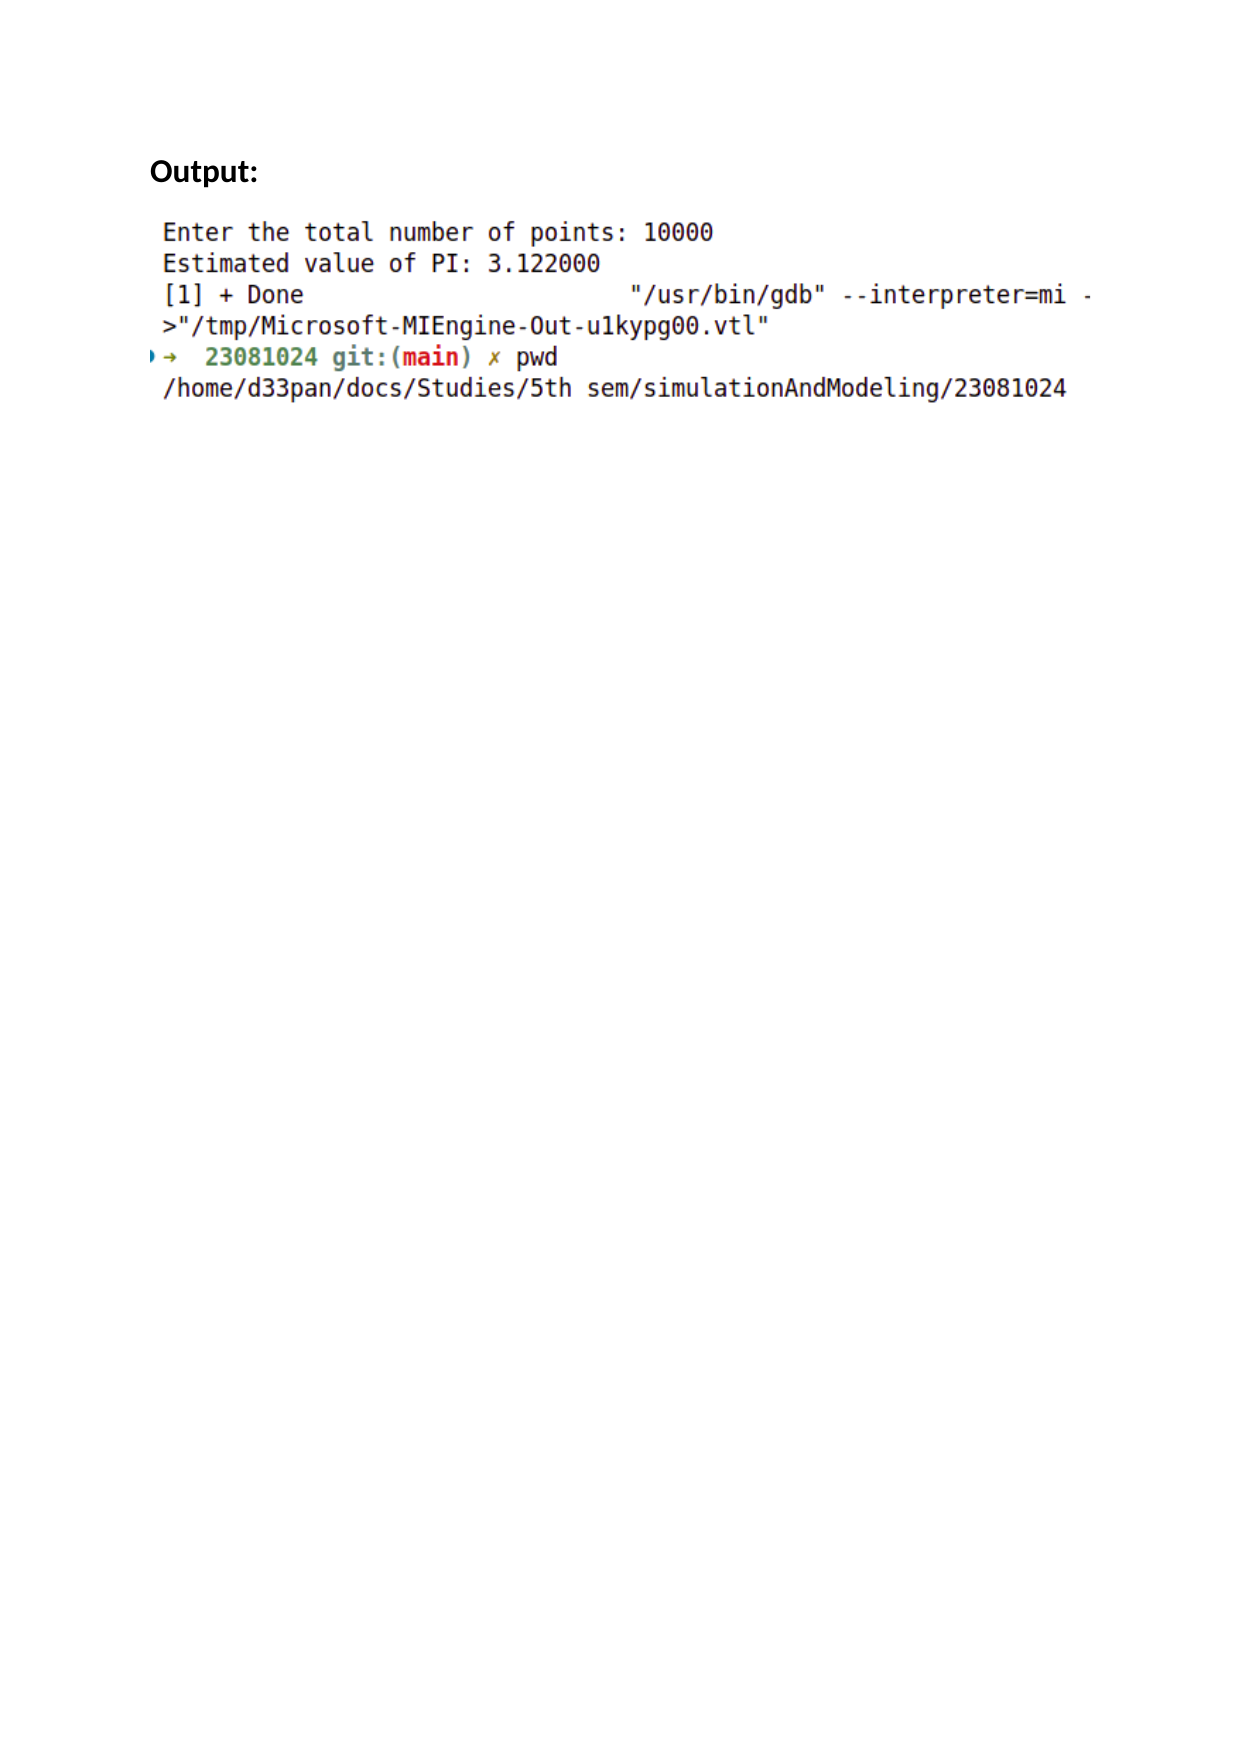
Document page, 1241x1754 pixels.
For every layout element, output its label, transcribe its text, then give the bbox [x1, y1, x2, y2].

picture [150, 210, 1091, 404]
text Output: [150, 150, 1090, 191]
